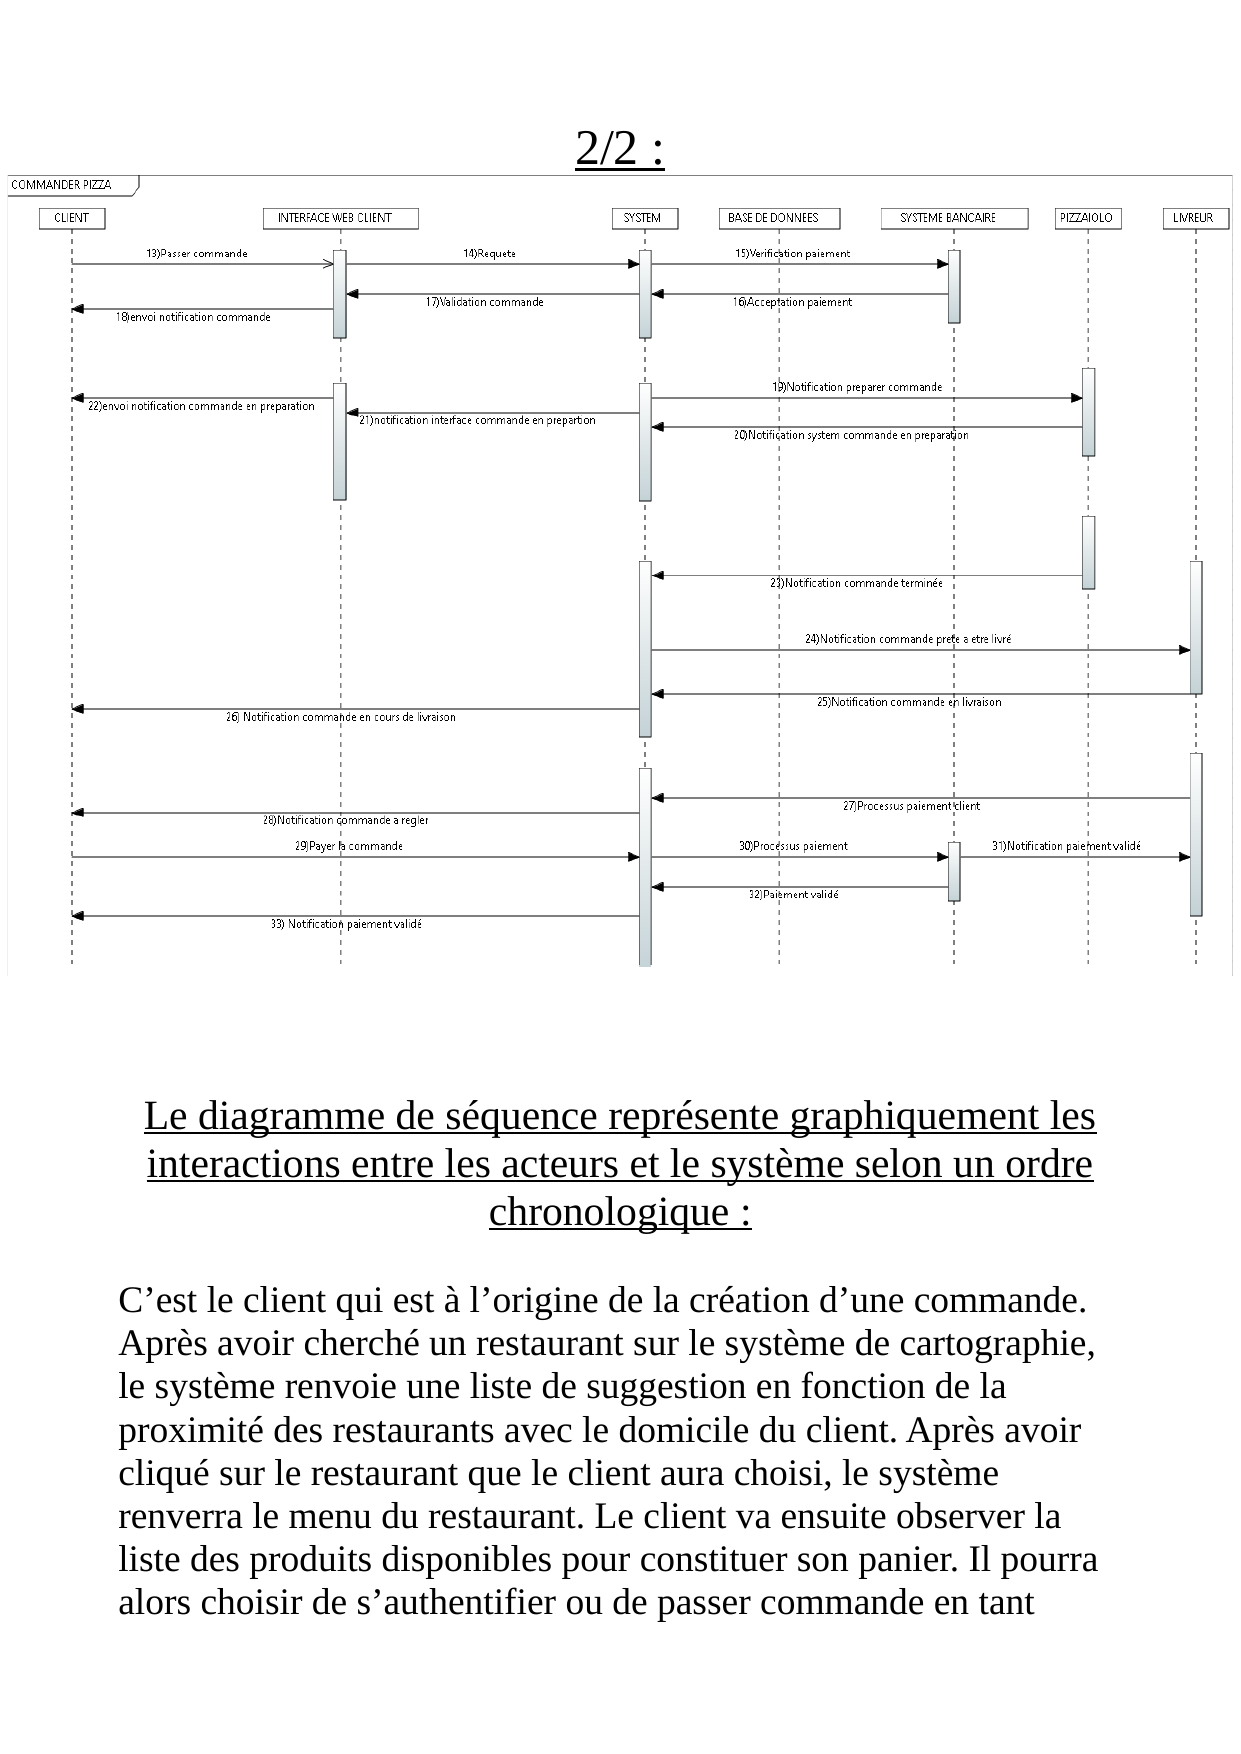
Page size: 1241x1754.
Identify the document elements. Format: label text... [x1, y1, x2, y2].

picture [7, 175, 1233, 976]
text C’est le client qui est à l’origine de la création d’une commande. Après avoir cherché un restaurant sur le système de cartographie, le système renvoie une liste de suggestion en fonction de la proximité des restaurants avec le domicile du client. Après avoir cliqué sur le restaurant que le client aura choisi, le système renverra le menu du restaurant. Le client va ensuite observer la liste des produits disponibles pour constituer son panier. Il pourra alors choisir de s’authentifier ou de passer commande en tant [118, 1278, 1122, 1623]
text 2/2 : [118, 118, 1122, 175]
text Le diagramme de séquence représente graphiquement les interactions entre les acteurs et le système selon un ordre chronologique : [118, 1091, 1122, 1234]
